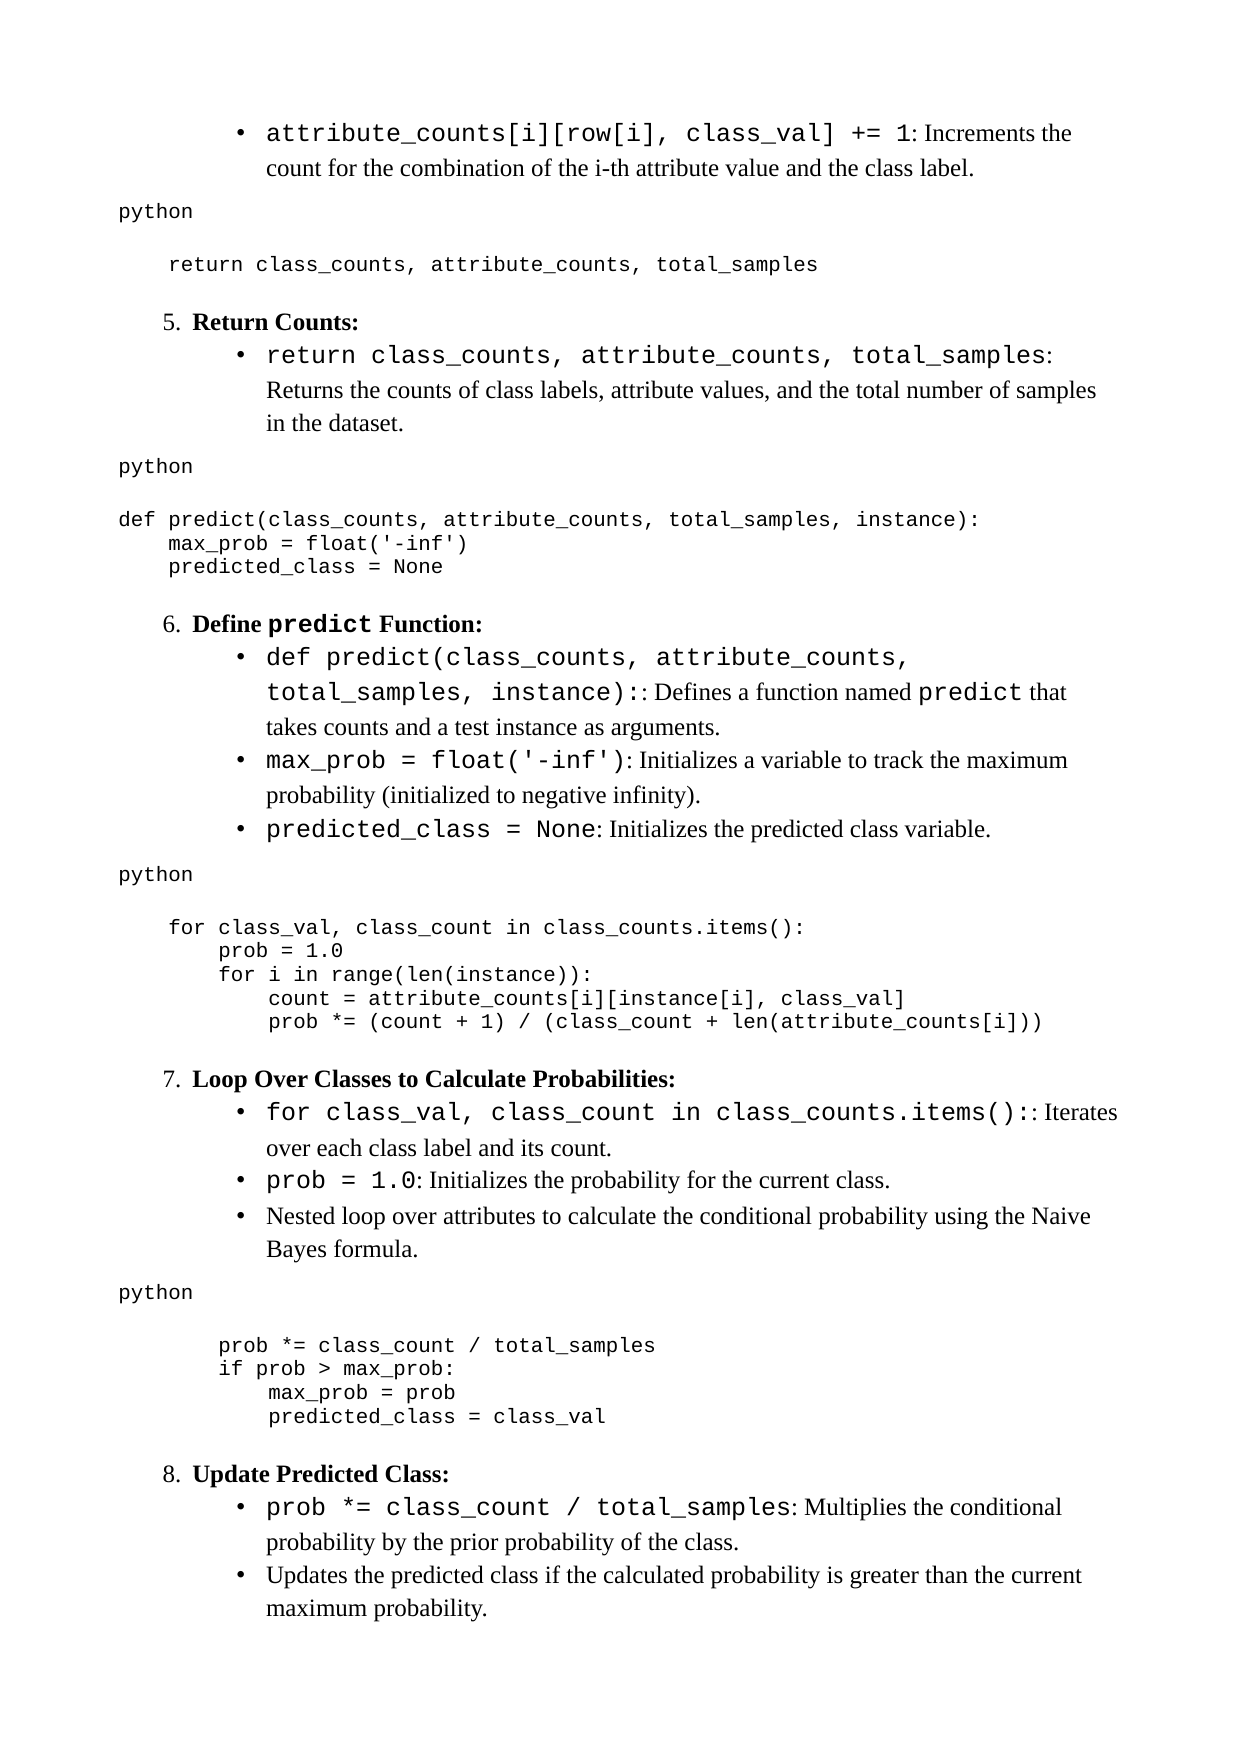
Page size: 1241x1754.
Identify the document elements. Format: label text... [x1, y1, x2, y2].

text if prob > max_prob: [118, 1358, 1122, 1382]
list return class_counts, attribute_counts, total_samples: Returns the counts of class labels, attribute values, and the total number of samples in the dataset. [236, 340, 1122, 437]
list Return Counts: [162, 307, 1122, 336]
list attribute_counts[i][row[i], class_val] += 1: Increments the count for the combination of the i-th attribute value and the class label. [236, 118, 1122, 182]
text python [118, 864, 1122, 887]
text count = attribute_counts[i][instance[i], class_val] [118, 988, 1122, 1011]
list Loop Over Classes to Calculate Probabilities: [162, 1064, 1122, 1093]
list Nested loop over attributes to calculate the conditional probability using the Naive Bayes formula. [236, 1201, 1122, 1263]
text python [118, 456, 1122, 479]
list prob = 1.0: Initializes the probability for the current class. [236, 1166, 1122, 1196]
text predicted_class = class_val [118, 1406, 1122, 1429]
list prob *= class_count / total_samples: Multiplies the conditional probability by the prior probability of the class. [236, 1492, 1122, 1556]
text for i in range(len(instance)): [118, 964, 1122, 988]
list Updates the predicted class if the calculated probability is greater than the current maximum probability. [236, 1560, 1122, 1622]
text def predict(class_counts, attribute_counts, total_samples, instance): [118, 509, 1122, 533]
text return class_counts, attribute_counts, total_samples [118, 254, 1122, 278]
text max_prob = float('-inf') [118, 533, 1122, 556]
list Define predict Function: [162, 609, 1122, 640]
text python [118, 1282, 1122, 1305]
list max_prob = float('-inf'): Initializes a variable to track the maximum probability (initialized to negative infinity). [236, 746, 1122, 809]
list predicted_class = None: Initializes the predicted class variable. [236, 814, 1122, 844]
list for class_val, class_count in class_counts.items():: Iterates over each class label and its count. [236, 1097, 1122, 1161]
list Update Predicted Class: [162, 1459, 1122, 1488]
text for class_val, class_count in class_counts.items(): [118, 917, 1122, 940]
text prob *= class_count / total_samples [118, 1335, 1122, 1358]
list def predict(class_counts, attribute_counts, total_samples, instance):: Defines a function named predict that takes counts and a test instance as arguments. [236, 645, 1122, 741]
text max_prob = prob [118, 1382, 1122, 1406]
text python [118, 201, 1122, 224]
text prob = 1.0 [118, 940, 1122, 964]
text prob *= (count + 1) / (class_count + len(attribute_counts[i])) [118, 1011, 1122, 1035]
text predicted_class = None [118, 556, 1122, 580]
